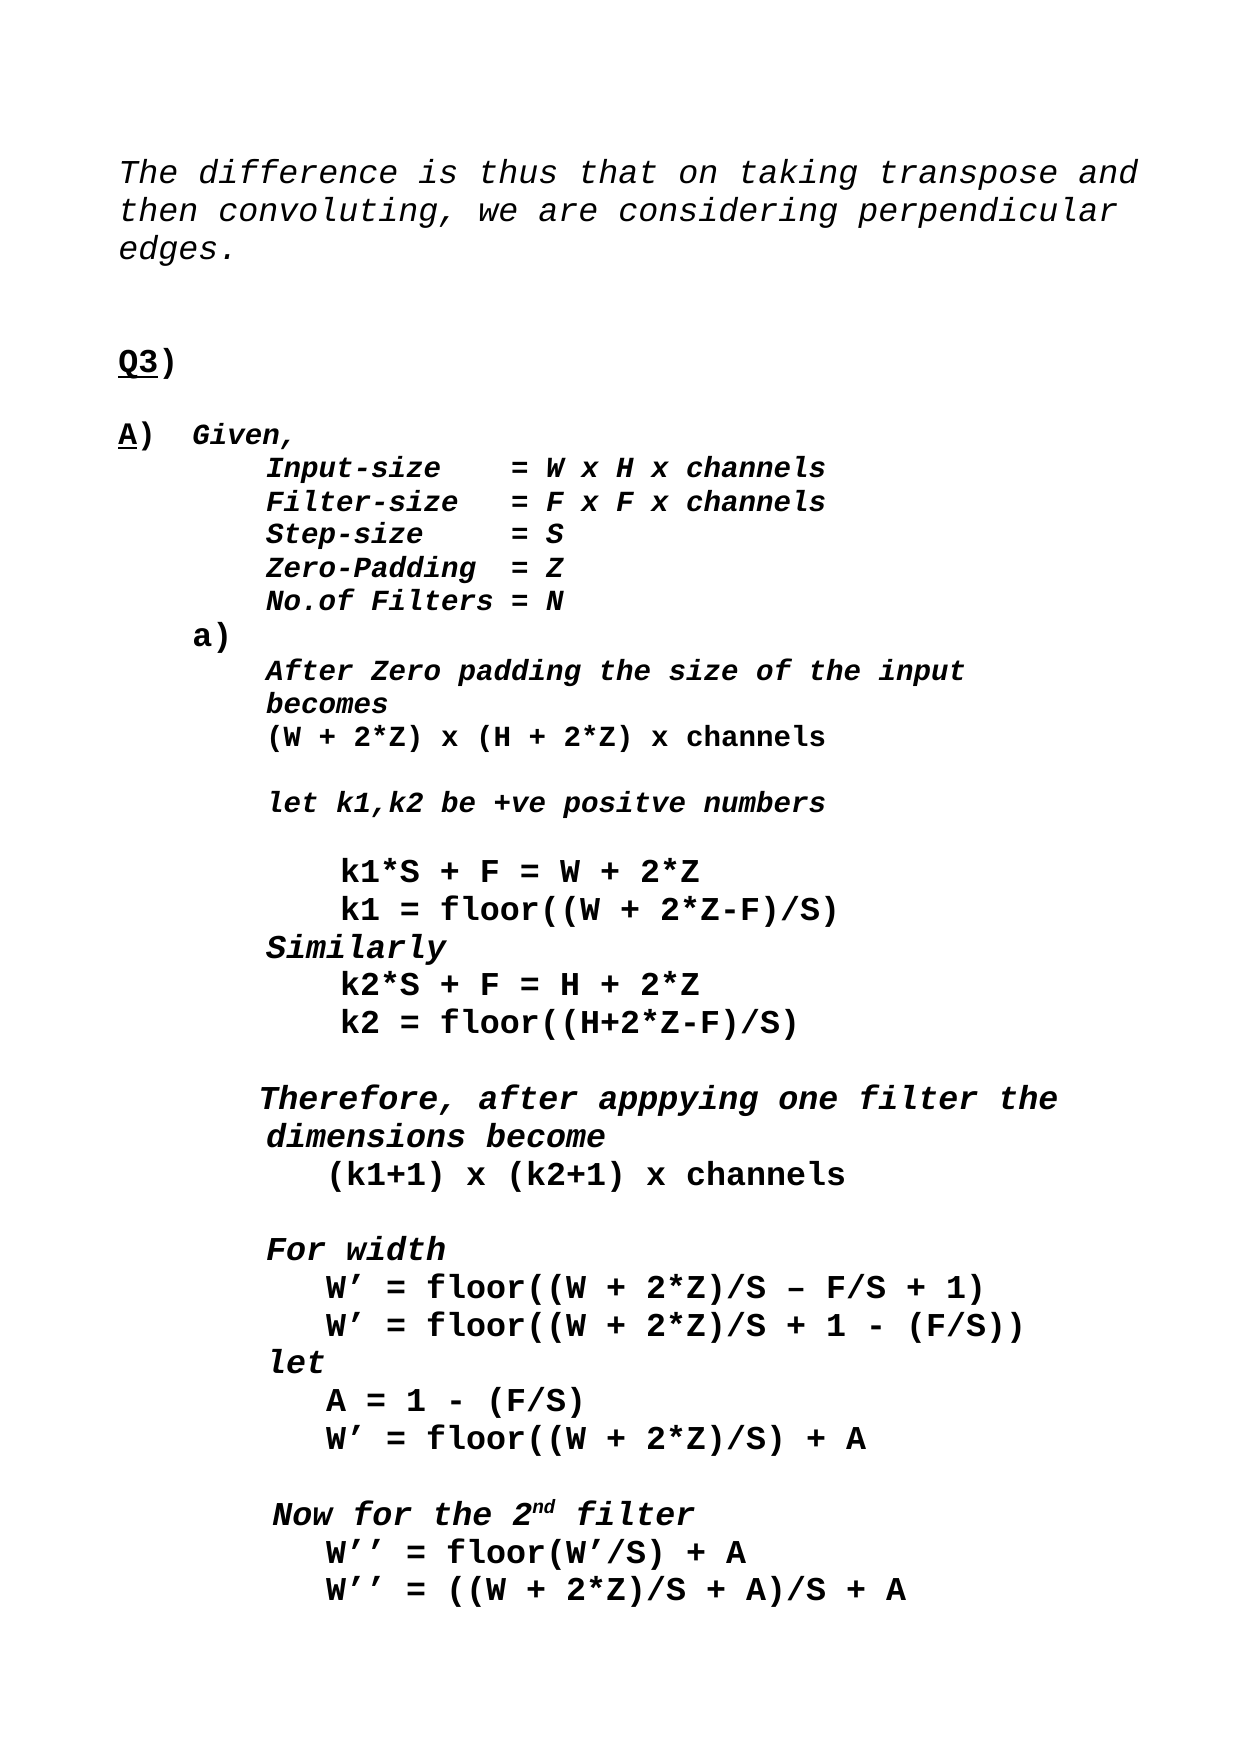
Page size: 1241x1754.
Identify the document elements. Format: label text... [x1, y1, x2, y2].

text a) [118, 619, 1170, 657]
text Q3) [118, 345, 1170, 383]
text (W + 2*Z) x (H + 2*Z) x channels [118, 723, 1170, 756]
text For width [118, 1233, 1170, 1271]
text let k1,k2 be +ve positve numbers [118, 789, 1170, 822]
text A = 1 - (F/S) [118, 1384, 1170, 1422]
text W’’ = ((W + 2*Z)/S + A)/S + A [118, 1573, 1170, 1611]
text Step-size = S [118, 520, 1170, 553]
text let [118, 1346, 1170, 1384]
text k2 = floor((H+2*Z-F)/S) [118, 1006, 1170, 1044]
text Therefore, after apppying one filter the dimensions become [118, 1082, 1170, 1157]
text k1 = floor((W + 2*Z-F)/S) [118, 892, 1170, 930]
text A) Given, [118, 418, 1170, 454]
text (k1+1) x (k2+1) x channels [118, 1157, 1170, 1195]
text W’’ = floor(W’/S) + A [118, 1535, 1170, 1573]
text Zero-Padding = Z [118, 553, 1170, 586]
text k2*S + F = H + 2*Z [118, 968, 1170, 1006]
text Similarly [118, 930, 1170, 968]
text W’ = floor((W + 2*Z)/S – F/S + 1) [118, 1271, 1170, 1308]
text Filter-size = F x F x channels [118, 487, 1170, 520]
text After Zero padding the size of the input [118, 657, 1170, 689]
text The difference is thus that on taking transpose and then convoluting, we are considering perpendicular edges. [118, 156, 1170, 269]
text k1*S + F = W + 2*Z [118, 855, 1170, 892]
text No.of Filters = N [118, 586, 1170, 619]
text W’ = floor((W + 2*Z)/S + 1 - (F/S)) [118, 1308, 1170, 1346]
text Now for the 2nd filter [118, 1497, 1170, 1535]
text W’ = floor((W + 2*Z)/S) + A [118, 1422, 1170, 1460]
text becomes [118, 689, 1170, 723]
text Input-size = W x H x channels [118, 454, 1170, 487]
